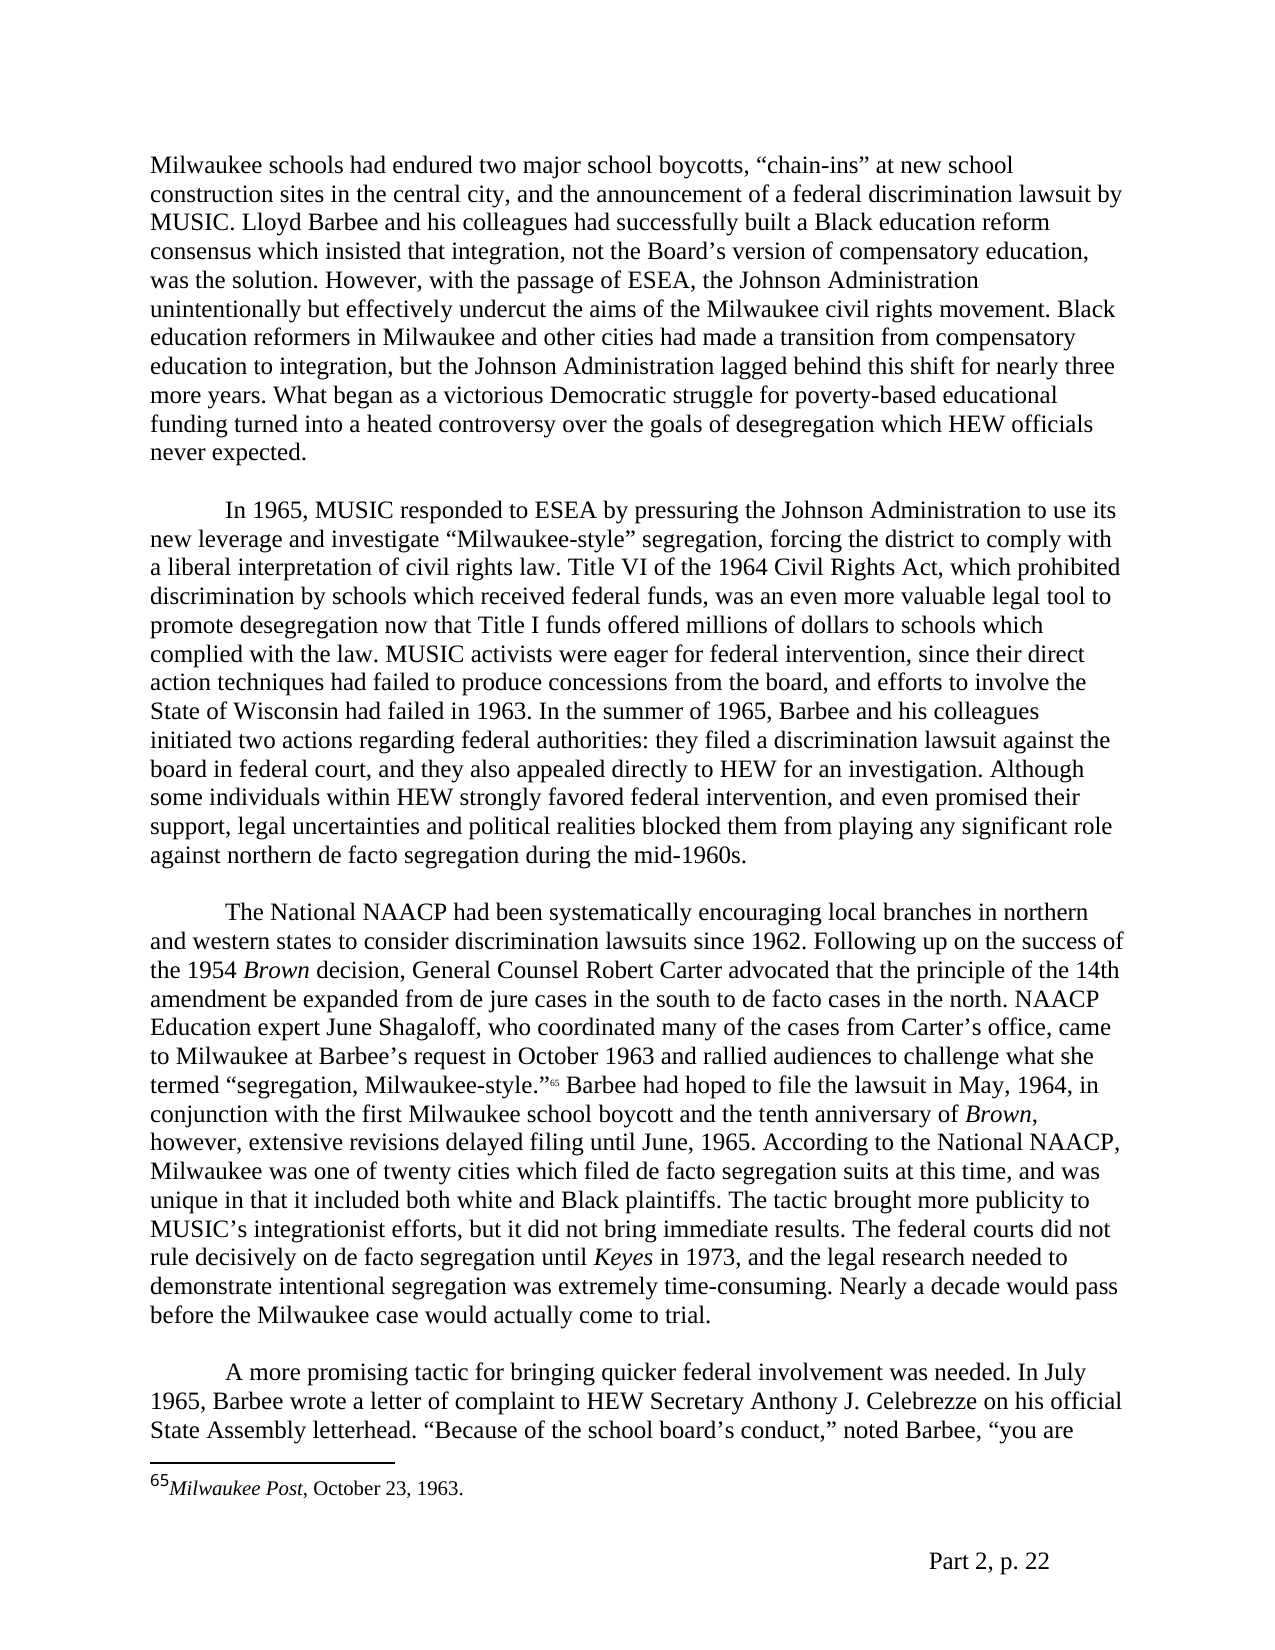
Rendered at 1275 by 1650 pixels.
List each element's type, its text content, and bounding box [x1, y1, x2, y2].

text Milwaukee schools had endured two major school boycotts, “chain-ins” at new school construction sites in the central city, and the announcement of a federal discrimination lawsuit by MUSIC. Lloyd Barbee and his colleagues had successfully built a Black education reform consensus which insisted that integration, not the Board’s version of compensatory education, was the solution. However, with the passage of ESEA, the Johnson Administration unintentionally but effectively undercut the aims of the Milwaukee civil rights movement. Black education reformers in Milwaukee and other cities had made a transition from compensatory education to integration, but the Johnson Administration lagged behind this shift for nearly three more years. What began as a victorious Democratic struggle for poverty-based educational funding turned into a heated controversy over the goals of desegregation which HEW officials never expected. [150, 150, 1125, 466]
text A more promising tactic for bringing quicker federal involvement was needed. In July 1965, Barbee wrote a letter of complaint to HEW Secretary Anthony J. Celebrezze on his official State Assembly letterhead. “Because of the school board’s conduct,” noted Barbee, “you are [150, 1357, 1125, 1444]
text Milwaukee Post, October 23, 1963. [150, 1469, 1125, 1500]
text In 1965, MUSIC responded to ESEA by pressuring the Johnson Administration to use its new leverage and investigate “Milwaukee-style” segregation, forcing the district to comply with a liberal interpretation of civil rights law. Title VI of the 1964 Civil Rights Act, which prohibited discrimination by schools which received federal funds, was an even more valuable legal tool to promote desegregation now that Title I funds offered millions of dollars to schools which complied with the law. MUSIC activists were eager for federal intervention, since their direct action techniques had failed to produce concessions from the board, and efforts to involve the State of Wisconsin had failed in 1963. In the summer of 1965, Barbee and his colleagues initiated two actions regarding federal authorities: they filed a discrimination lawsuit against the board in federal court, and they also appealed directly to HEW for an investigation. Although some individuals within HEW strongly favored federal intervention, and even promised their support, legal uncertainties and political realities blocked them from playing any significant role against northern de facto segregation during the mid-1960s. [150, 495, 1125, 869]
text The National NAACP had been systematically encouraging local branches in northern and western states to consider discrimination lawsuits since 1962. Following up on the success of the 1954 Brown decision, General Counsel Robert Carter advocated that the principle of the 14th amendment be expanded from de jure cases in the south to de facto cases in the north. NAACP Education expert June Shagaloff, who coordinated many of the cases from Carter’s office, came to Milwaukee at Barbee’s request in October 1963 and rallied audiences to challenge what she termed “segregation, Milwaukee-style.” Barbee had hoped to file the lawsuit in May, 1964, in conjunction with the first Milwaukee school boycott and the tenth anniversary of Brown, however, extensive revisions delayed filing until June, 1965. According to the National NAACP, Milwaukee was one of twenty cities which filed de facto segregation suits at this time, and was unique in that it included both white and Black plaintiffs. The tactic brought more publicity to MUSIC’s integrationist efforts, but it did not bring immediate results. The federal courts did not rule decisively on de facto segregation until Keyes in 1973, and the legal research needed to demonstrate intentional segregation was extremely time-consuming. Nearly a decade would pass before the Milwaukee case would actually come to trial. [150, 897, 1125, 1329]
